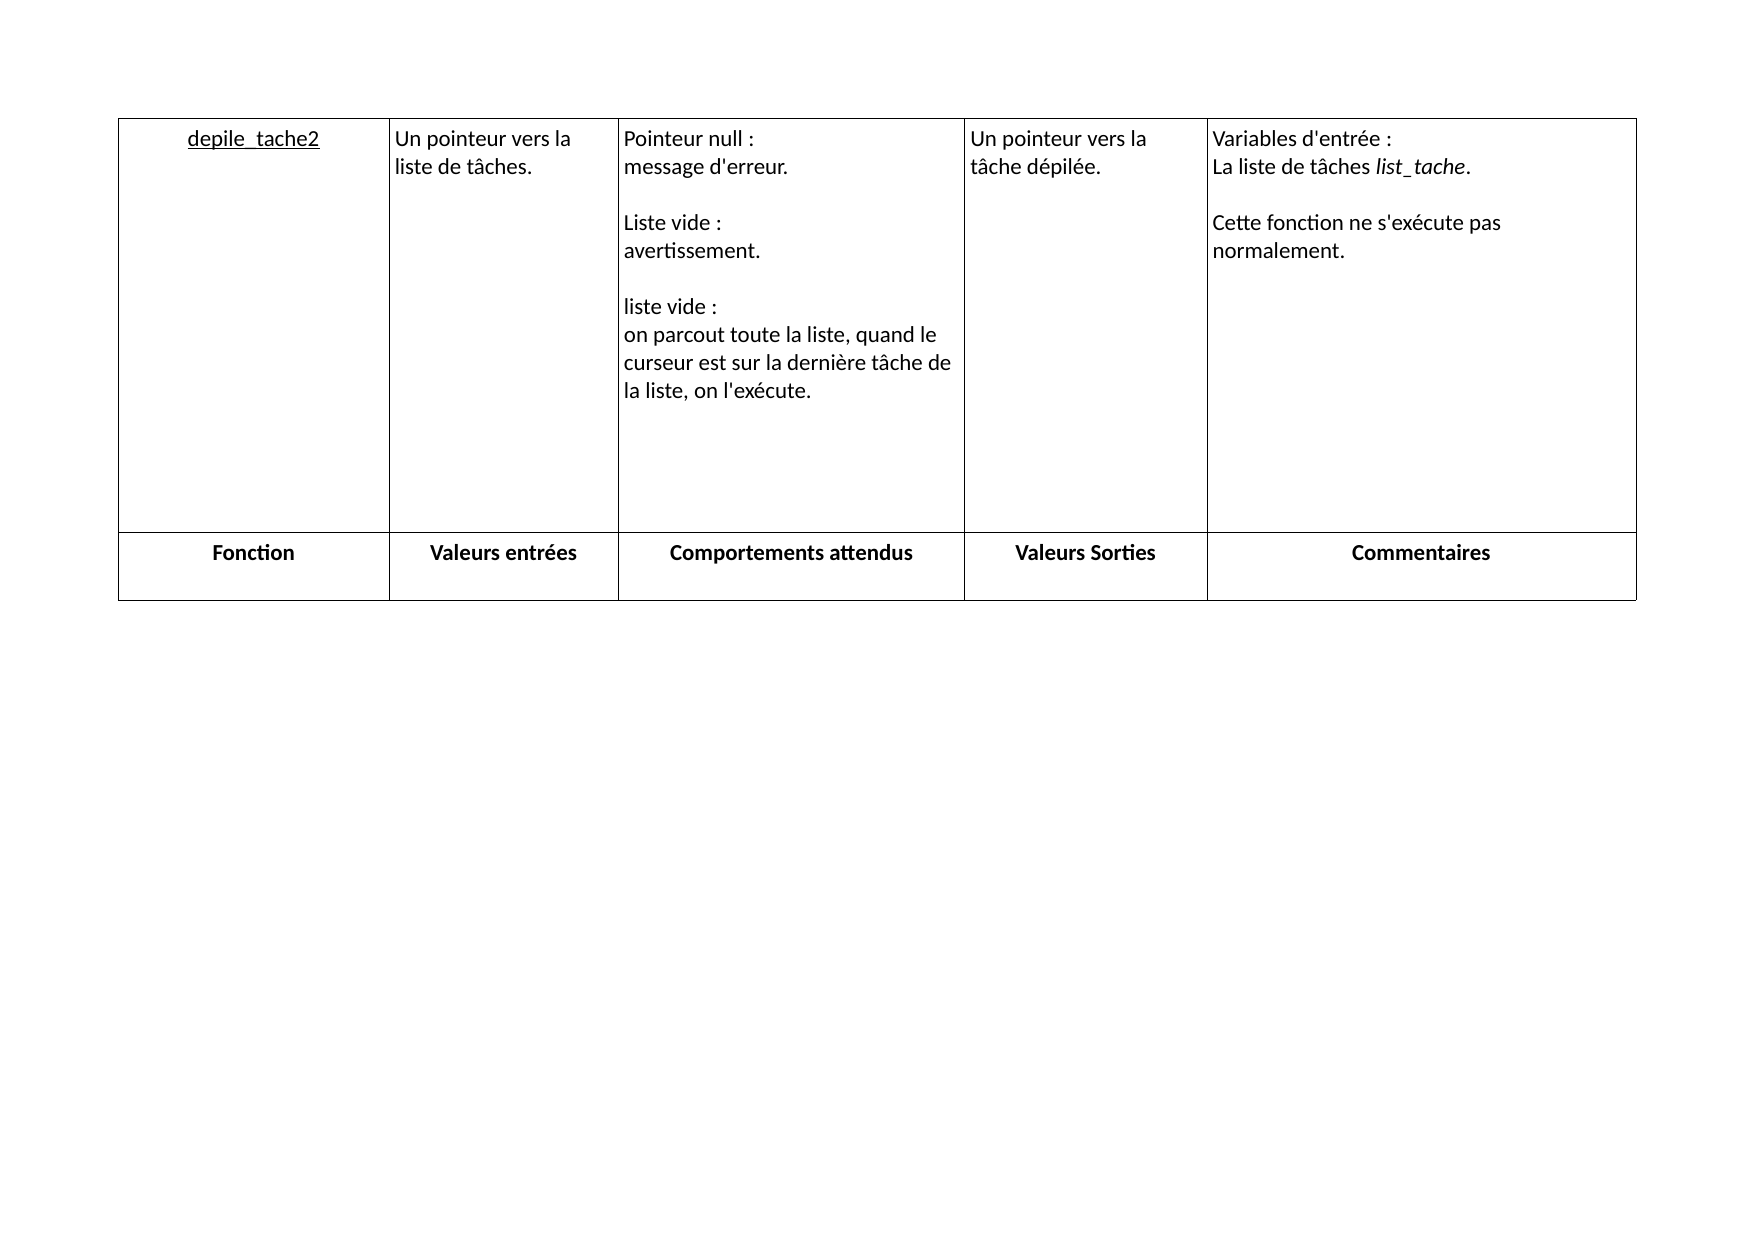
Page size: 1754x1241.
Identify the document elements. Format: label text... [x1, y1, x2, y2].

table_cell Pointeur null : message d'erreur. Liste vide : avertissement. liste vide : on parcout toute la liste, quand le curseur est sur la dernière tâche de la liste, on l'exécute. [619, 119, 964, 532]
table_cell Comportements attendus [619, 533, 964, 600]
table_cell Valeurs entrées [390, 533, 618, 600]
table_cell Un pointeur vers la tâche dépilée. [965, 119, 1207, 532]
table_cell Fonction [119, 533, 389, 600]
table_cell Un pointeur vers la liste de tâches. [390, 119, 618, 532]
table_cell Valeurs Sorties [965, 533, 1207, 600]
table_cell depile_tache2 [119, 119, 389, 532]
table_cell Variables d'entrée : La liste de tâches list_tache. Cette fonction ne s'exécute pas normalement. [1208, 119, 1636, 532]
table_cell Commentaires [1208, 533, 1636, 600]
